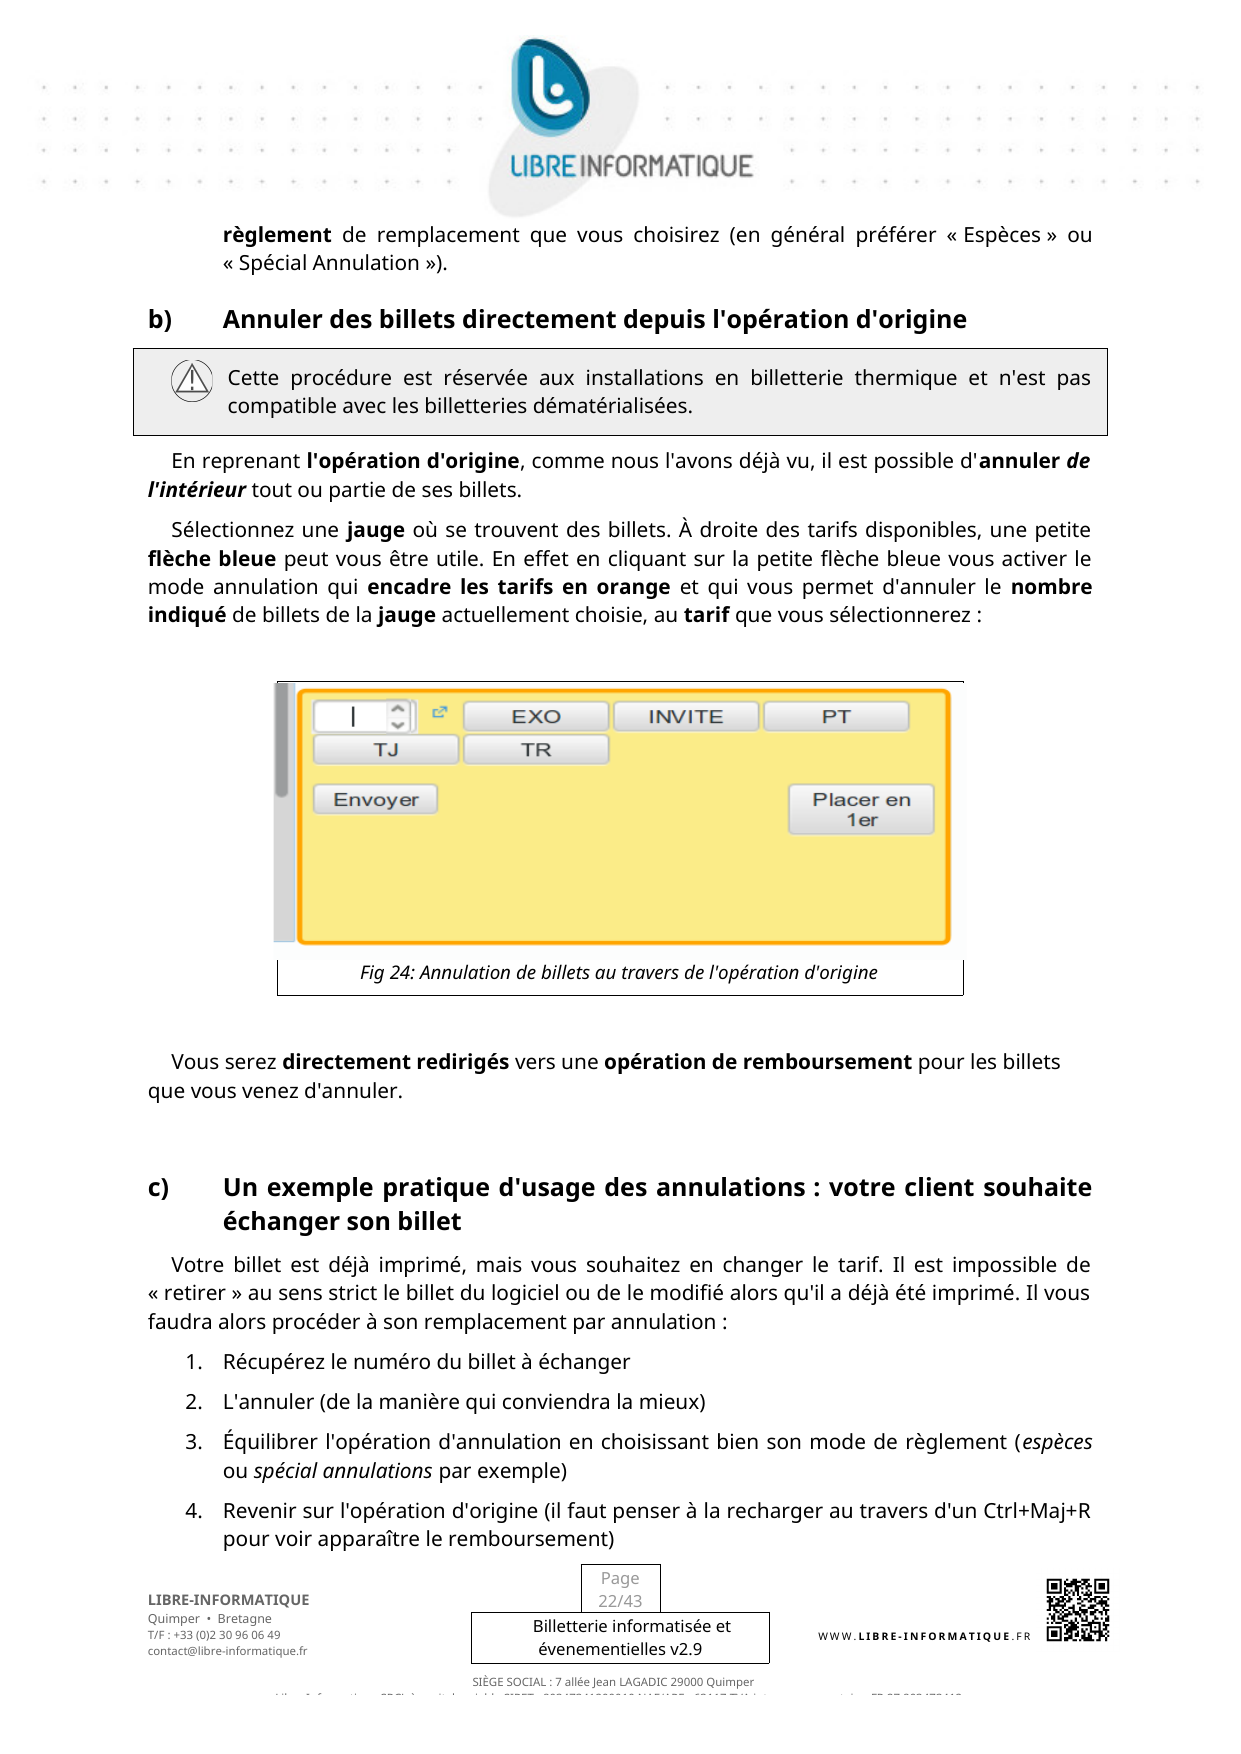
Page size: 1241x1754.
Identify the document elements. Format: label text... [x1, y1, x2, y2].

text En reprenant l'opération d'origine, comme nous l'avons déjà vu, il est possible d'annuler de l'intérieur tout ou partie de ses billets. [148, 447, 1093, 503]
picture [1036, 1568, 1120, 1652]
text Cette procédure est réservée aux installations en billetterie thermique et n'est pas compatible avec les billetteries dématérialisées. [134, 349, 1107, 435]
list règlement de remplacement que vous choisirez (en général préférer « Espèces » ou « Spécial Annulation »). [185, 220, 1093, 277]
text Sélectionnez une jauge où se trouvent des billets. À droite des tarifs disponibles, une petite flèche bleue peut vous être utile. En effet en cliquant sur la petite flèche bleue vous activer le mode annulation qui encadre les tarifs en orange et qui vous permet d'annuler le nombre indiqué de billets de la jauge actuellement choisie, au tarif que vous sélectionnerez : [148, 515, 1093, 629]
list L'annuler (de la manière qui conviendra la mieux) [185, 1387, 1093, 1416]
list Équilibrer l'opération d'annulation en choisissant bien son mode de règlement (espèces ou spécial annulations par exemple) [185, 1427, 1093, 1484]
list Récupérez le numéro du billet à échanger [185, 1347, 1093, 1376]
text Fig 24: Annulation de billets au travers de l'opération d'origine [280, 960, 960, 985]
text Vous serez directement redirigés vers une opération de remboursement pour les billets que vous venez d'annuler. [148, 1047, 1093, 1104]
text Votre billet est déjà imprimé, mais vous souhaitez en changer le tarif. Il est impossible de « retirer » au sens strict le billet du logiciel ou de le modifié alors qu'il a déjà été imprimé. Il vous faudra alors procéder à son remplacement par annulation : [148, 1250, 1093, 1335]
subtitle Annuler des billets directement depuis l'opération d'origine [148, 302, 1093, 336]
picture [27, 35, 1213, 220]
picture [171, 360, 213, 402]
picture [273, 683, 967, 960]
list Revenir sur l'opération d'origine (il faut penser à la recharger au travers d'un Ctrl+Maj+R pour voir apparaître le remboursement) [185, 1496, 1093, 1553]
subtitle Un exemple pratique d'usage des annulations : votre client souhaite échanger son billet [148, 1169, 1093, 1237]
